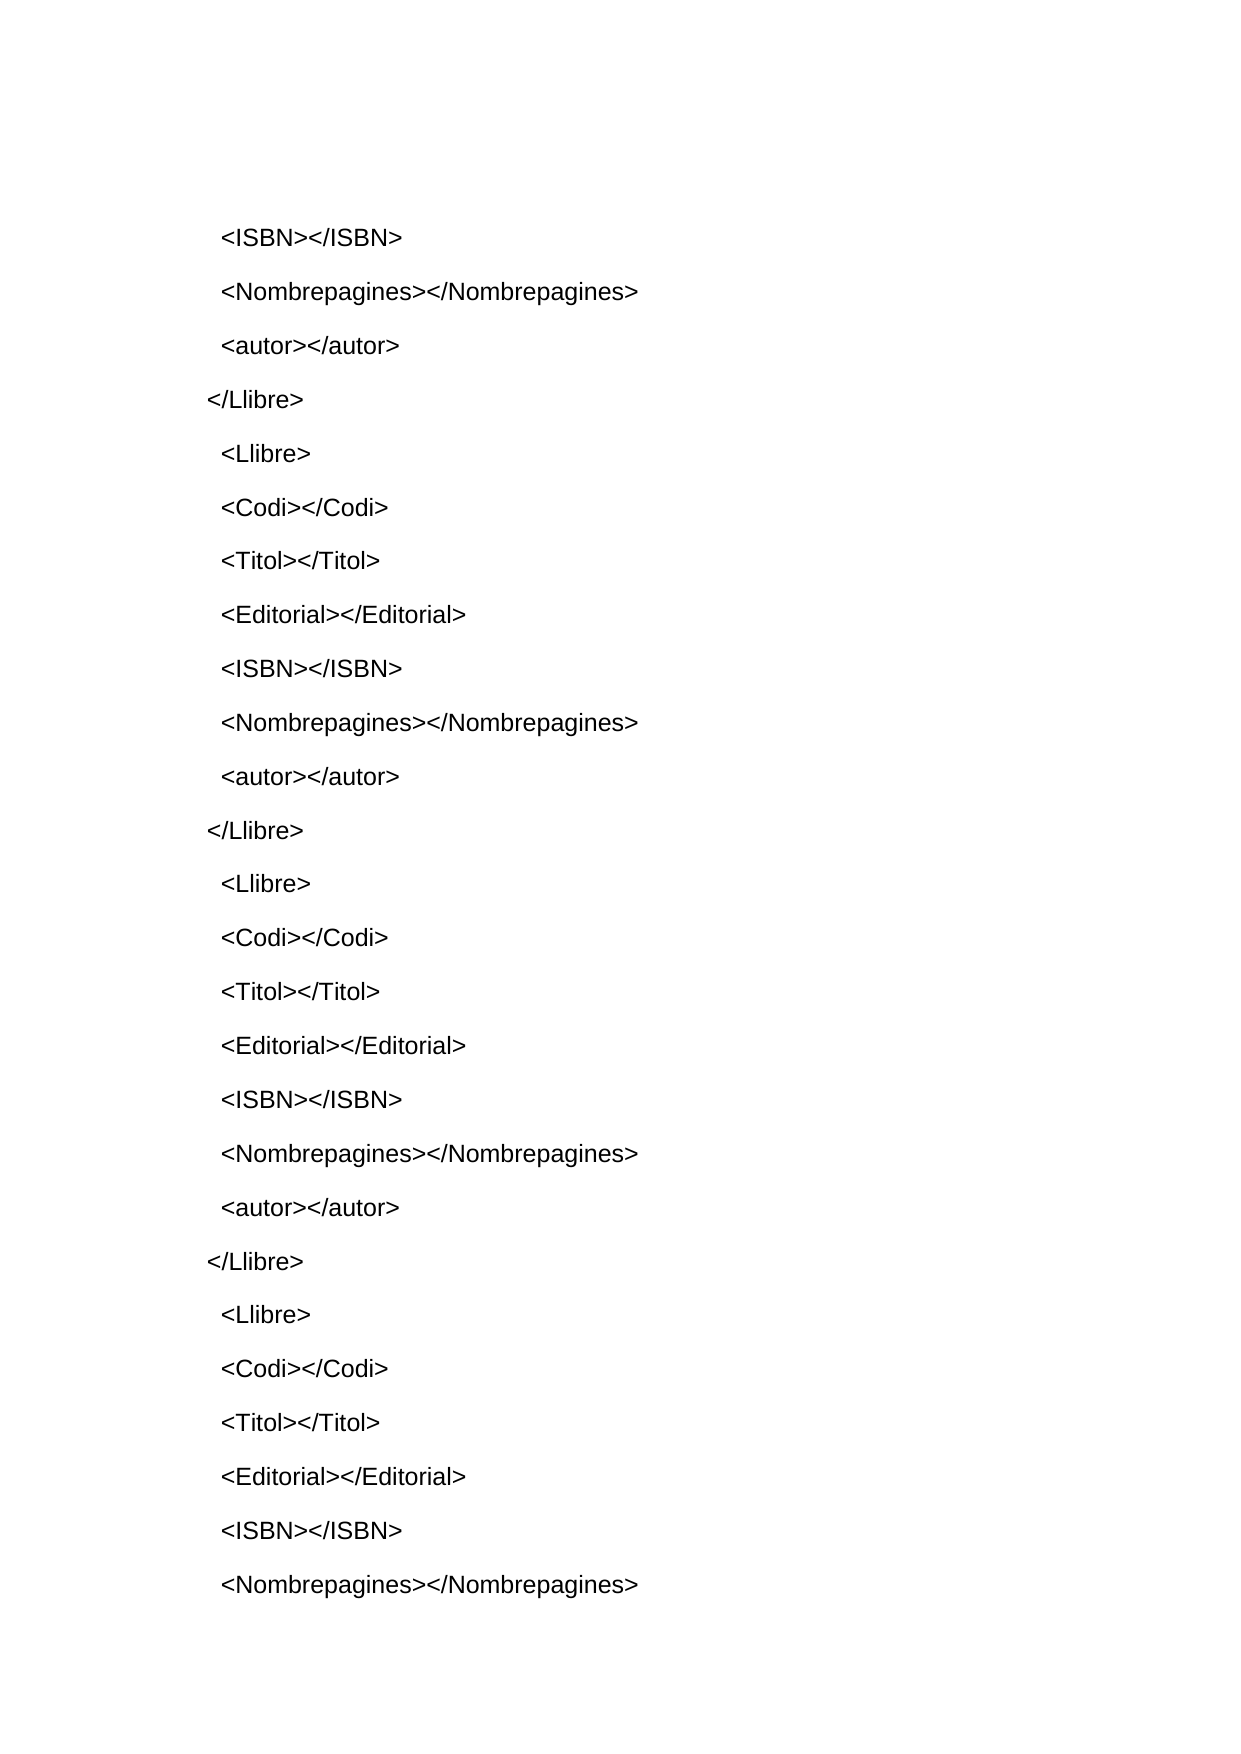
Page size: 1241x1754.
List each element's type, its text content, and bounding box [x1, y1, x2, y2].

text <Llibre> [193, 1300, 1121, 1329]
text <autor></autor> [193, 1193, 1121, 1221]
text <Nombrepagines></Nombrepagines> [193, 1139, 1121, 1167]
text <Llibre> [193, 439, 1121, 467]
text <ISBN></ISBN> [193, 1085, 1121, 1114]
text <autor></autor> [193, 331, 1121, 360]
text <Llibre> [193, 869, 1121, 898]
text <ISBN></ISBN> [193, 654, 1121, 683]
text <autor></autor> [193, 762, 1121, 791]
text <Nombrepagines></Nombrepagines> [193, 277, 1121, 306]
text <Titol></Titol> [193, 546, 1121, 575]
text <Editorial></Editorial> [193, 1031, 1121, 1060]
text <Titol></Titol> [193, 1408, 1121, 1437]
text <ISBN></ISBN> [193, 223, 1121, 252]
text <Codi></Codi> [193, 1354, 1121, 1383]
text <Nombrepagines></Nombrepagines> [193, 1569, 1121, 1598]
text <Codi></Codi> [193, 492, 1121, 521]
text <Editorial></Editorial> [193, 1462, 1121, 1491]
text <Nombrepagines></Nombrepagines> [193, 708, 1121, 737]
text </Llibre> [193, 385, 1121, 413]
text <Codi></Codi> [193, 923, 1121, 952]
text </Llibre> [193, 816, 1121, 844]
text </Llibre> [193, 1246, 1121, 1275]
text <Titol></Titol> [193, 977, 1121, 1006]
text <Editorial></Editorial> [193, 600, 1121, 629]
text <ISBN></ISBN> [193, 1516, 1121, 1544]
